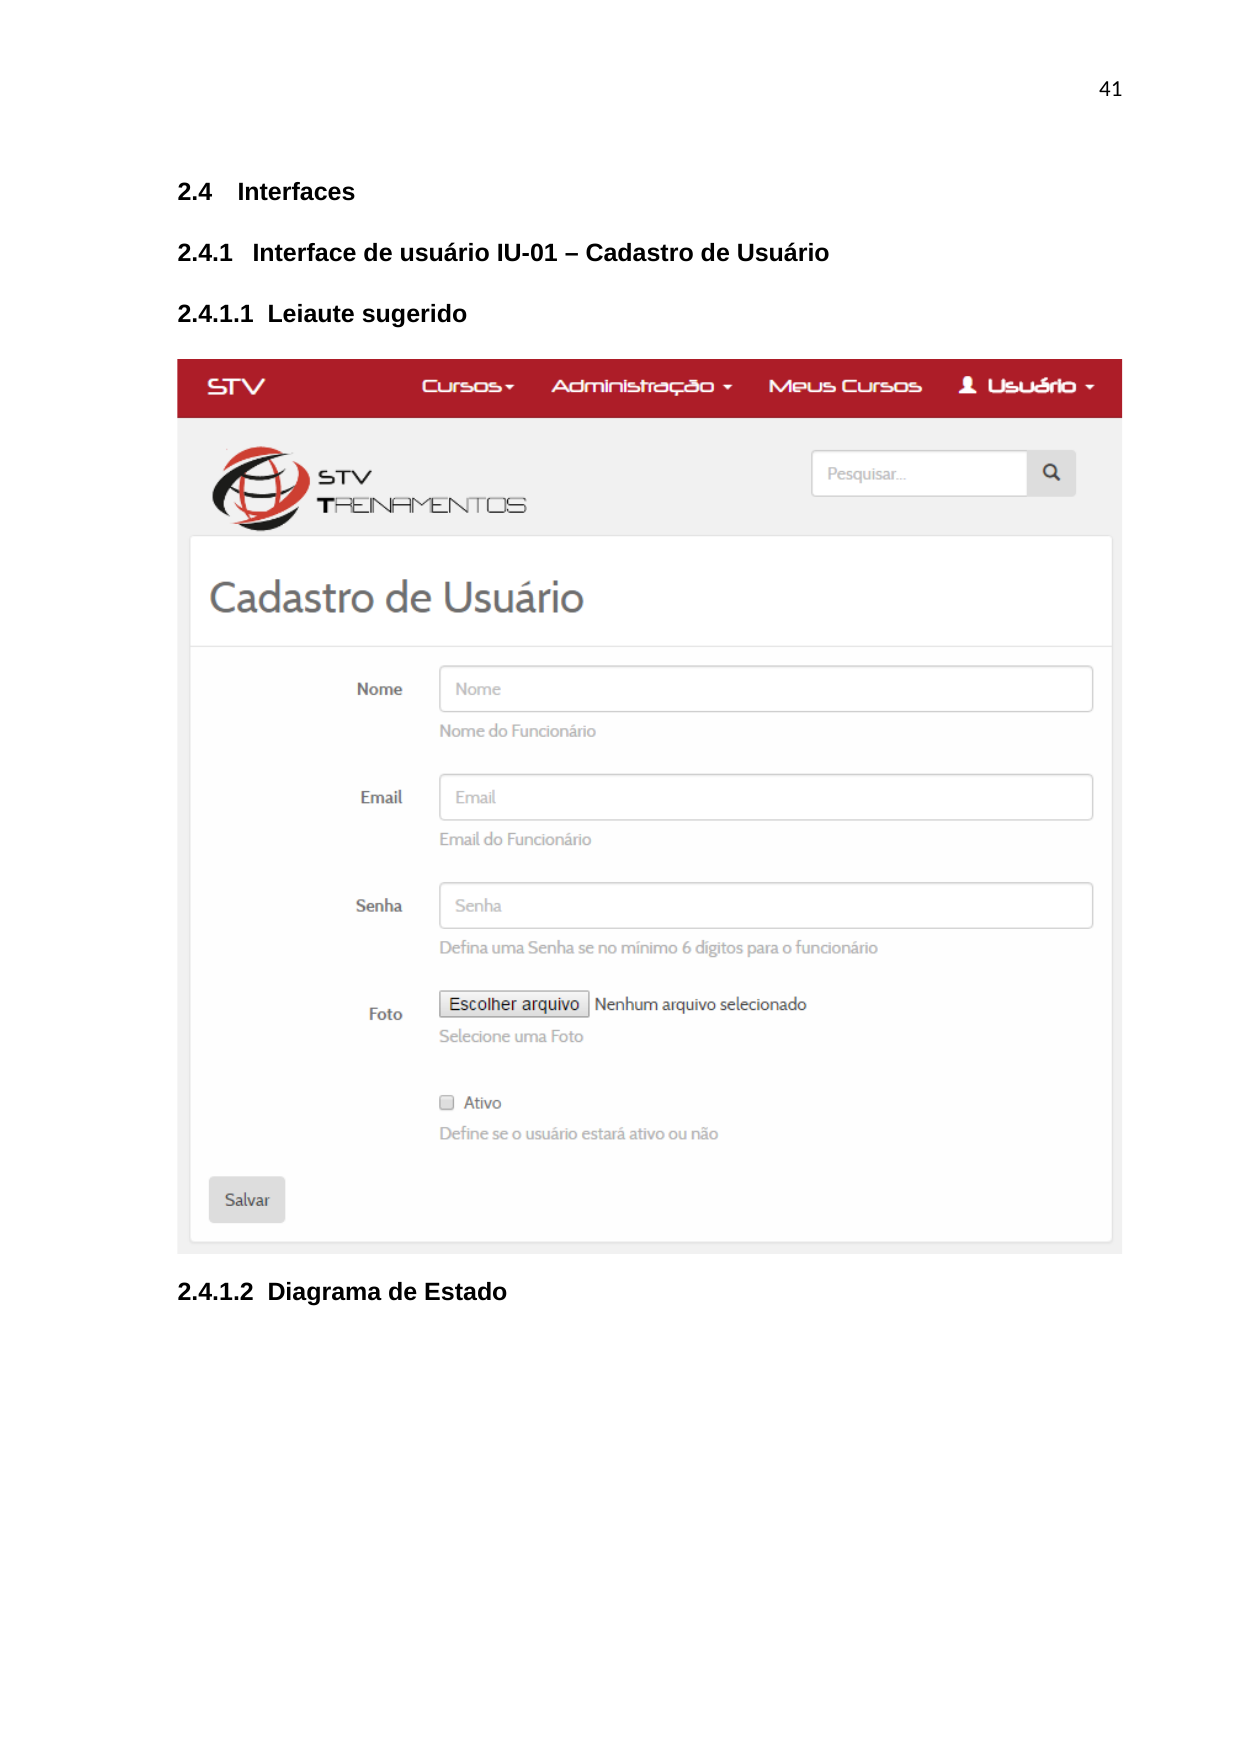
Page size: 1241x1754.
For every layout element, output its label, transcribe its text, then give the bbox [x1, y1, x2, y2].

subtitle Interfaces [177, 177, 1122, 206]
picture [177, 359, 1123, 1254]
subtitle Leiaute sugerido [177, 299, 1122, 328]
subtitle Interface de usuário IU-01 – Cadastro de Usuário [177, 238, 1122, 267]
subtitle Diagrama de Estado [177, 1277, 1122, 1306]
